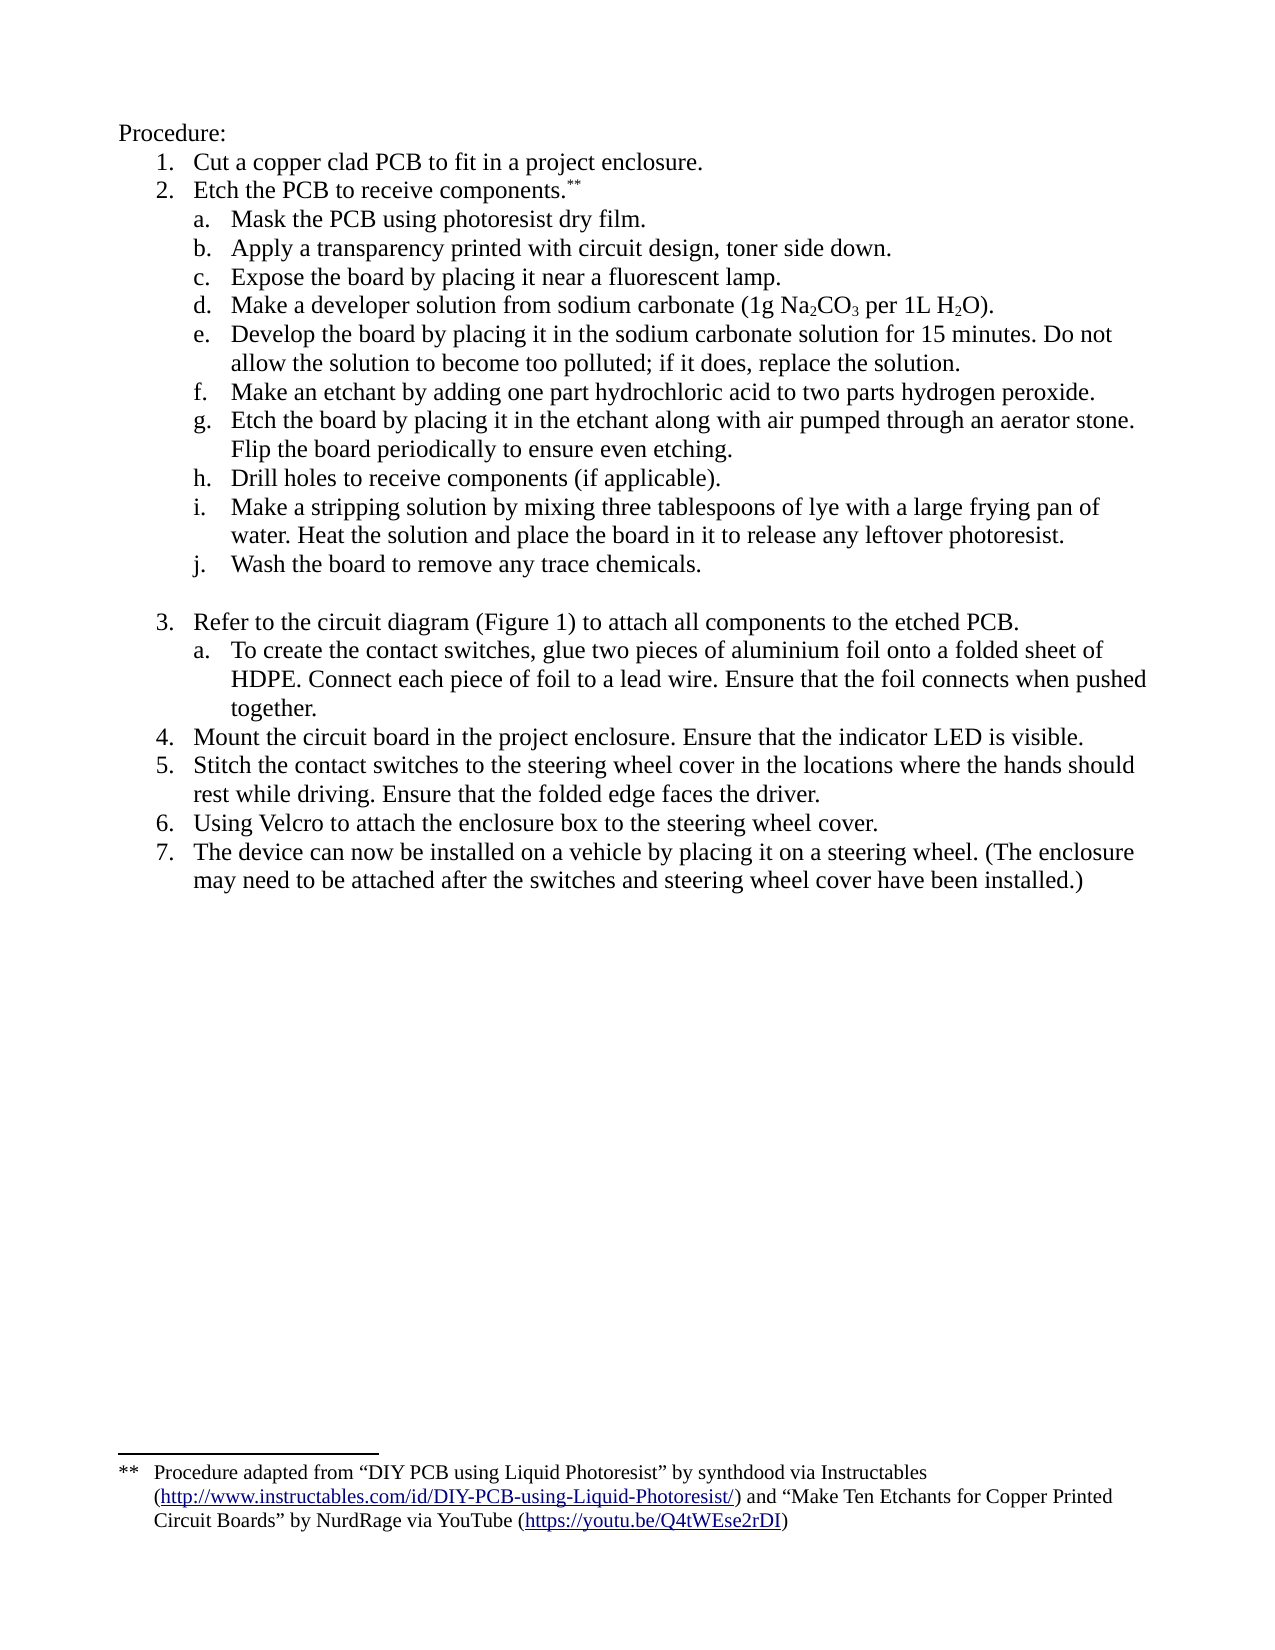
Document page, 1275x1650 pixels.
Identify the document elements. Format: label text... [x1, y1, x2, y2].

list Mount the circuit board in the project enclosure. Ensure that the indicator LED is visible. [156, 722, 1157, 751]
list Procedure adapted from “DIY PCB using Liquid Photoresist” by synthdood via Instructables (http://www.instructables.com/id/DIY-PCB-using-Liquid-Photoresist/) and “Make Ten Etchants for Copper Printed Circuit Boards” by NurdRage via YouTube (https://youtu.be/Q4tWEse2rDI) [118, 1460, 1157, 1532]
list To create the contact switches, glue two pieces of aluminium foil onto a folded sheet of HDPE. Connect each piece of foil to a lead wire. Ensure that the foil connects when pushed together. [193, 636, 1157, 722]
list Cut a copper clad PCB to fit in a project enclosure. [156, 147, 1157, 176]
list Stitch the contact switches to the steering wheel cover in the locations where the hands should rest while driving. Ensure that the folded edge faces the driver. [156, 751, 1157, 808]
list Etch the board by placing it in the etchant along with air pumped through an aerator stone. Flip the board periodically to ensure even etching. [193, 406, 1157, 463]
list Drill holes to receive components (if applicable). [193, 463, 1157, 492]
list Etch the PCB to receive components. [156, 176, 1157, 204]
list Expose the board by placing it near a fluorescent lamp. [193, 262, 1157, 291]
list The device can now be installed on a vehicle by placing it on a steering wheel. (The enclosure may need to be attached after the switches and steering wheel cover have been installed.) [156, 837, 1157, 894]
text Procedure: [118, 118, 1157, 147]
list Make a stripping solution by mixing three tablespoons of lye with a large frying pan of water. Heat the solution and place the board in it to release any leftover photoresist. [193, 492, 1157, 549]
list Apply a transparency printed with circuit design, toner side down. [193, 233, 1157, 262]
list Wash the board to remove any trace chemicals. [193, 549, 1157, 578]
list Refer to the circuit diagram (Figure 1) to attach all components to the etched PCB. [156, 607, 1157, 636]
list Make an etchant by adding one part hydrochloric acid to two parts hydrogen peroxide. [193, 377, 1157, 406]
list Mask the PCB using photoresist dry film. [193, 204, 1157, 233]
list Using Velcro to attach the enclosure box to the steering wheel cover. [156, 808, 1157, 837]
list Make a developer solution from sodium carbonate (1g Na2CO3 per 1L H2O). [193, 291, 1157, 319]
list Develop the board by placing it in the sodium carbonate solution for 15 minutes. Do not allow the solution to become too polluted; if it does, replace the solution. [193, 319, 1157, 377]
